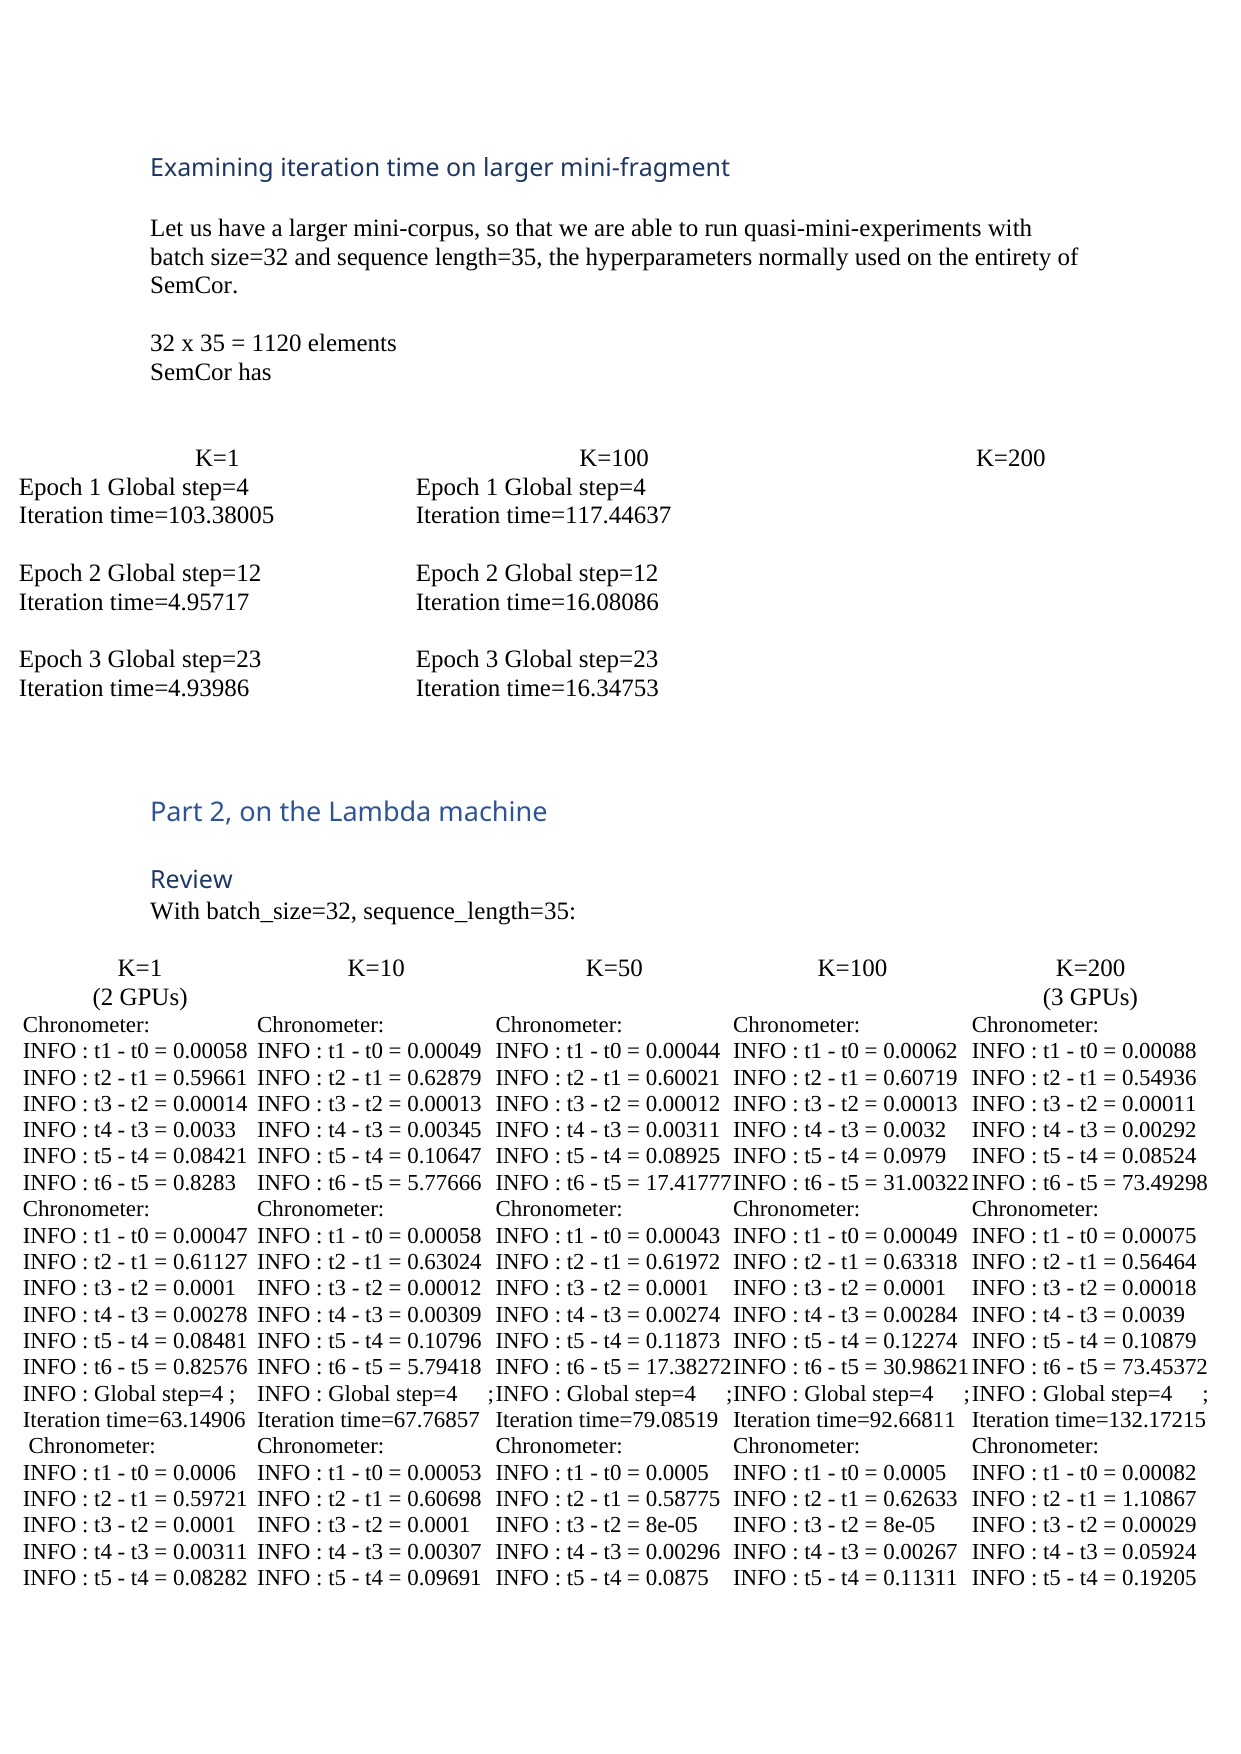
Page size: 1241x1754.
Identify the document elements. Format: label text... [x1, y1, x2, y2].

table_header K=100 [733, 953, 972, 1011]
text SemCor has [150, 357, 1090, 385]
table_header K=100 [416, 443, 812, 472]
table_cell Chronometer: INFO : t1 - t0 = 0.0005 INFO : t2 - t1 = 0.58775 INFO : t3 - t2 = 8e-05 INFO : t4 - t3 = 0.00296 INFO : t5 - t4 = 0.0875 [495, 1433, 733, 1591]
table_cell Chronometer: INFO : t1 - t0 = 0.00053 INFO : t2 - t1 = 0.60698 INFO : t3 - t2 = 0.0001 INFO : t4 - t3 = 0.00307 INFO : t5 - t4 = 0.09691 [257, 1433, 495, 1591]
text 32 x 35 = 1120 elements [150, 328, 1090, 357]
table_cell Epoch 1 Global step=4 Iteration time=103.38005 Epoch 2 Global step=12 Iteration time=4.95717 Epoch 3 Global step=23 Iteration time=4.93986 [19, 472, 416, 702]
text With batch_size=32, sequence_length=35: [150, 896, 1090, 924]
subtitle Review [150, 862, 1090, 896]
table_header K=200 (3 GPUs) [972, 953, 1209, 1011]
table_cell Chronometer: INFO : t1 - t0 = 0.00044 INFO : t2 - t1 = 0.60021 INFO : t3 - t2 = 0.00012 INFO : t4 - t3 = 0.00311 INFO : t5 - t4 = 0.08925 INFO : t6 - t5 = 17.41777 Chronometer: INFO : t1 - t0 = 0.00043 INFO : t2 - t1 = 0.61972 INFO : t3 - t2 = 0.0001 INFO : t4 - t3 = 0.00274 INFO : t5 - t4 = 0.11873 INFO : t6 - t5 = 17.38272 INFO : Global step=4 ; Iteration time=79.08519 [495, 1011, 733, 1432]
subtitle Examining iteration time on larger mini-fragment [150, 150, 1090, 184]
table_header K=1 [19, 443, 416, 472]
table_cell Chronometer: INFO : t1 - t0 = 0.00062 INFO : t2 - t1 = 0.60719 INFO : t3 - t2 = 0.00013 INFO : t4 - t3 = 0.0032 INFO : t5 - t4 = 0.0979 INFO : t6 - t5 = 31.00322 Chronometer: INFO : t1 - t0 = 0.00049 INFO : t2 - t1 = 0.63318 INFO : t3 - t2 = 0.0001 INFO : t4 - t3 = 0.00284 INFO : t5 - t4 = 0.12274 INFO : t6 - t5 = 30.98621 INFO : Global step=4 ; Iteration time=92.66811 [733, 1011, 972, 1432]
table_cell Chronometer: INFO : t1 - t0 = 0.00058 INFO : t2 - t1 = 0.59661 INFO : t3 - t2 = 0.00014 INFO : t4 - t3 = 0.0033 INFO : t5 - t4 = 0.08421 INFO : t6 - t5 = 0.8283 Chronometer: INFO : t1 - t0 = 0.00047 INFO : t2 - t1 = 0.61127 INFO : t3 - t2 = 0.0001 INFO : t4 - t3 = 0.00278 INFO : t5 - t4 = 0.08481 INFO : t6 - t5 = 0.82576 INFO : Global step=4 ; Iteration time=63.14906 [23, 1011, 257, 1432]
table_header K=1 (2 GPUs) [23, 953, 257, 1011]
table_header K=200 [812, 443, 1209, 472]
table_cell Chronometer: INFO : t1 - t0 = 0.00088 INFO : t2 - t1 = 0.54936 INFO : t3 - t2 = 0.00011 INFO : t4 - t3 = 0.00292 INFO : t5 - t4 = 0.08524 INFO : t6 - t5 = 73.49298 Chronometer: INFO : t1 - t0 = 0.00075 INFO : t2 - t1 = 0.56464 INFO : t3 - t2 = 0.00018 INFO : t4 - t3 = 0.0039 INFO : t5 - t4 = 0.10879 INFO : t6 - t5 = 73.45372 INFO : Global step=4 ; Iteration time=132.17215 [972, 1011, 1209, 1432]
table_header K=50 [495, 953, 733, 1011]
table_header K=10 [257, 953, 495, 1011]
table_cell Epoch 1 Global step=4 Iteration time=117.44637 Epoch 2 Global step=12 Iteration time=16.08086 Epoch 3 Global step=23 Iteration time=16.34753 [416, 472, 812, 702]
table_cell Chronometer: INFO : t1 - t0 = 0.00049 INFO : t2 - t1 = 0.62879 INFO : t3 - t2 = 0.00013 INFO : t4 - t3 = 0.00345 INFO : t5 - t4 = 0.10647 INFO : t6 - t5 = 5.77666 Chronometer: INFO : t1 - t0 = 0.00058 INFO : t2 - t1 = 0.63024 INFO : t3 - t2 = 0.00012 INFO : t4 - t3 = 0.00309 INFO : t5 - t4 = 0.10796 INFO : t6 - t5 = 5.79418 INFO : Global step=4 ; Iteration time=67.76857 [257, 1011, 495, 1432]
subtitle Part 2, on the Lambda machine [150, 792, 1090, 829]
text Let us have a larger mini-corpus, so that we are able to run quasi-mini-experiments with batch size=32 and sequence length=35, the hyperparameters normally used on the entirety of SemCor. [150, 213, 1090, 299]
table_cell Chronometer: INFO : t1 - t0 = 0.0005 INFO : t2 - t1 = 0.62633 INFO : t3 - t2 = 8e-05 INFO : t4 - t3 = 0.00267 INFO : t5 - t4 = 0.11311 [733, 1433, 972, 1591]
table_cell Chronometer: INFO : t1 - t0 = 0.00082 INFO : t2 - t1 = 1.10867 INFO : t3 - t2 = 0.00029 INFO : t4 - t3 = 0.05924 INFO : t5 - t4 = 0.19205 [972, 1433, 1209, 1591]
table_cell Chronometer: INFO : t1 - t0 = 0.0006 INFO : t2 - t1 = 0.59721 INFO : t3 - t2 = 0.0001 INFO : t4 - t3 = 0.00311 INFO : t5 - t4 = 0.08282 [23, 1433, 257, 1591]
table_cell [812, 472, 1209, 702]
